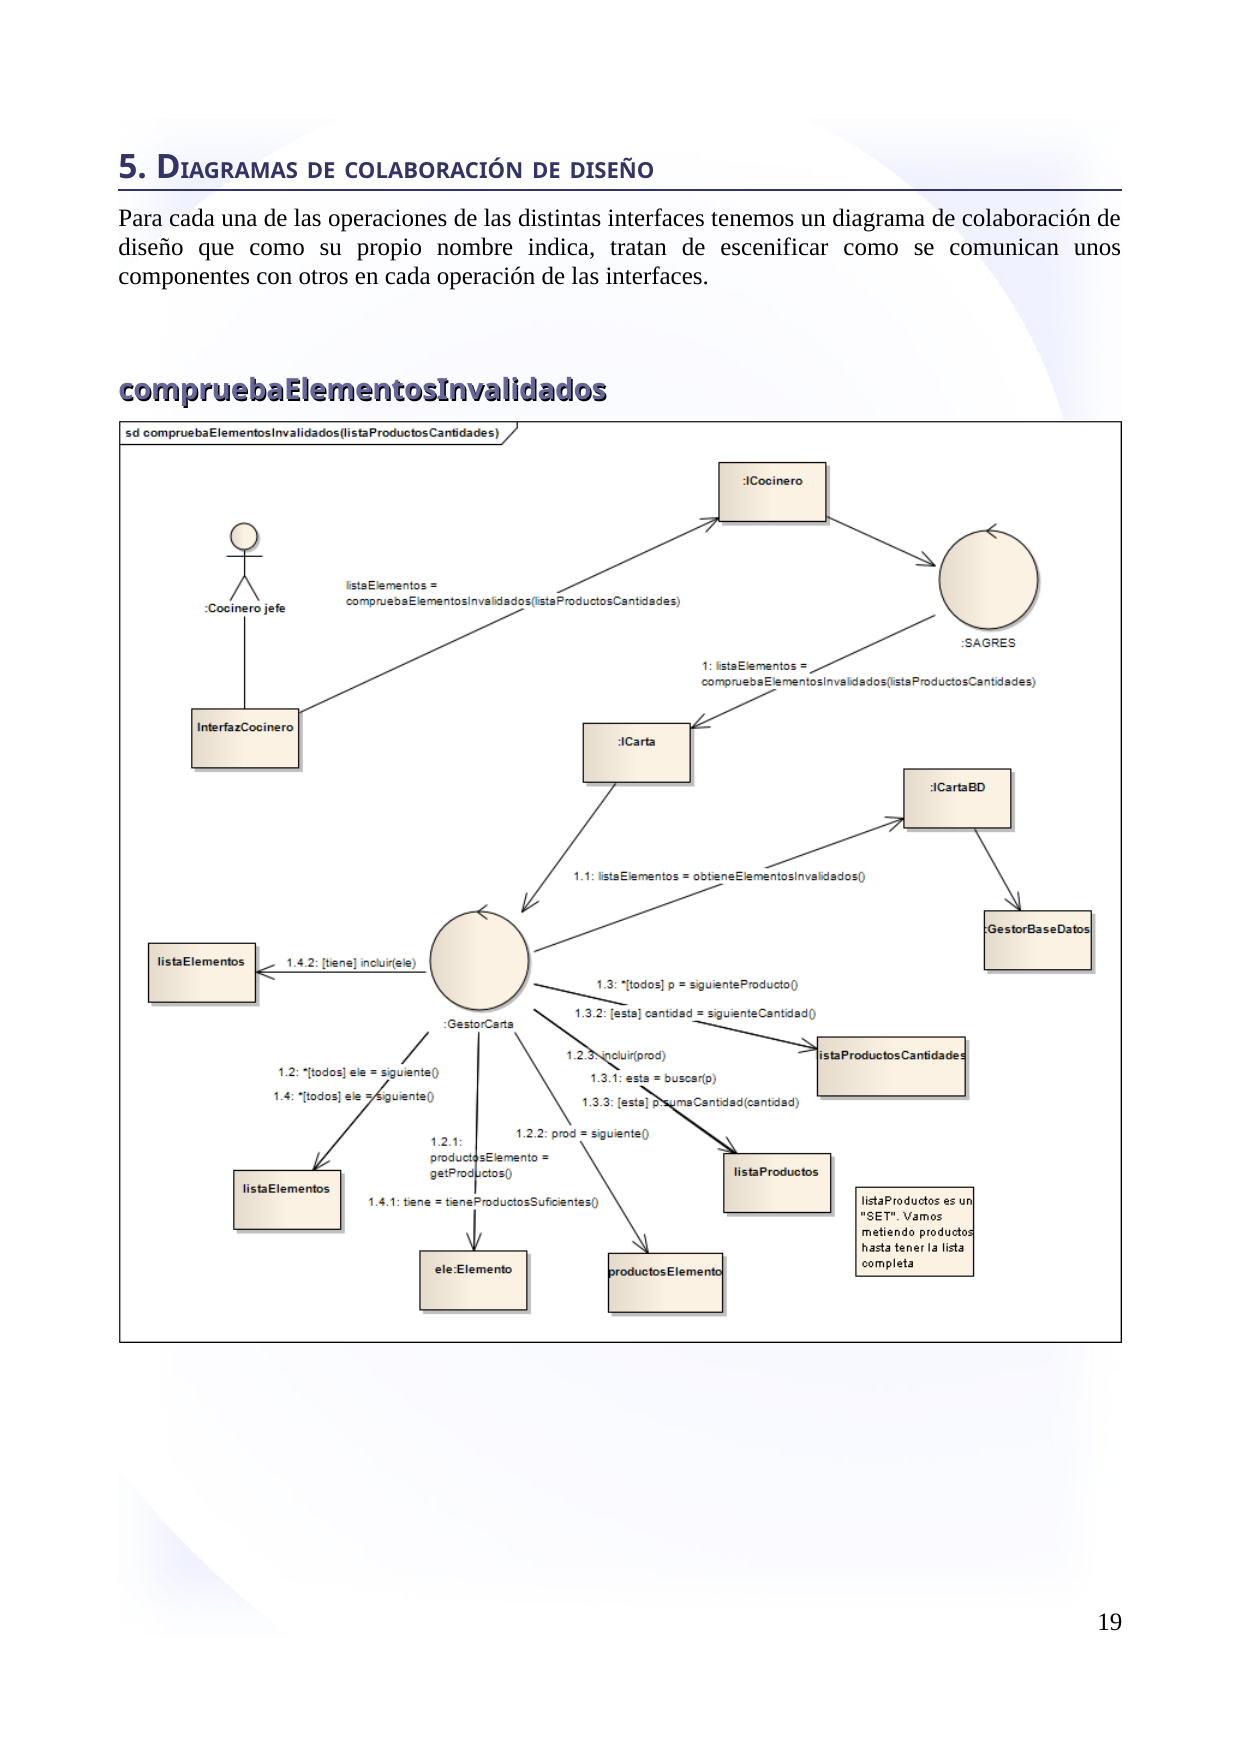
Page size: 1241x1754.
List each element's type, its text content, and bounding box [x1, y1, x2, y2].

picture [118, 290, 1122, 368]
picture [118, 118, 1122, 143]
picture [118, 408, 1122, 1636]
subtitle 5. Diagramas de colaboración de diseño [118, 143, 1122, 189]
picture [118, 191, 1122, 203]
text Para cada una de las operaciones de las distintas interfaces tenemos un diagrama de colaboración de diseño que como su propio nombre indica, tratan de escenificar como se comunican unos componentes con otros en cada operación de las interfaces. [118, 203, 1122, 290]
subtitle compruebaElementosInvalidados [118, 368, 1122, 408]
